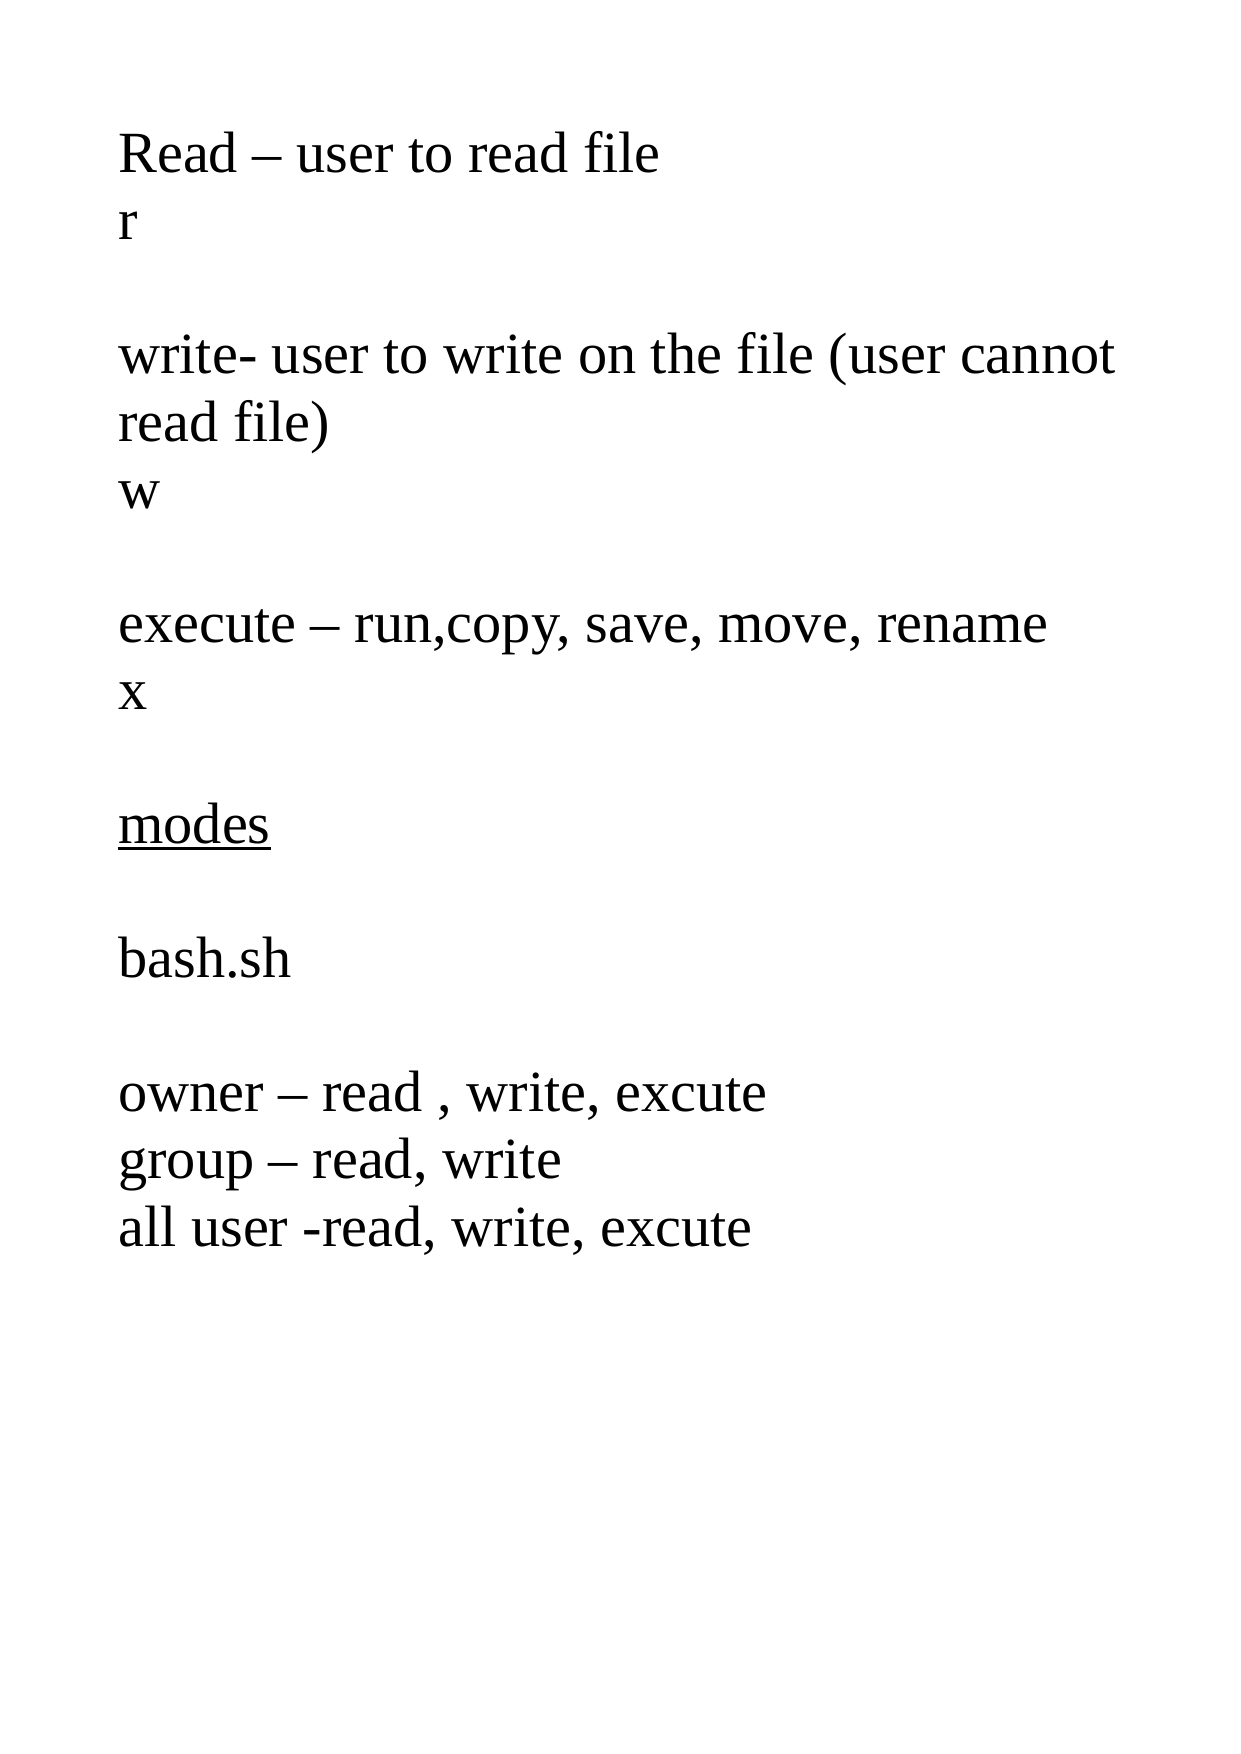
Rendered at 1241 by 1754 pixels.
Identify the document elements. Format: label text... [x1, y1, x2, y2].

text owner – read , write, excute [118, 1057, 1122, 1124]
text all user -read, write, excute [118, 1191, 1122, 1258]
text Read – user to read file [118, 118, 1122, 185]
text bash.sh [118, 923, 1122, 990]
text w [118, 453, 1122, 521]
text write- user to write on the file (user cannot read file) [118, 319, 1122, 453]
text group – read, write [118, 1124, 1122, 1191]
text execute – run,copy, save, move, rename [118, 588, 1122, 655]
text x [118, 655, 1122, 722]
text r [118, 185, 1122, 252]
text modes [118, 789, 1122, 856]
